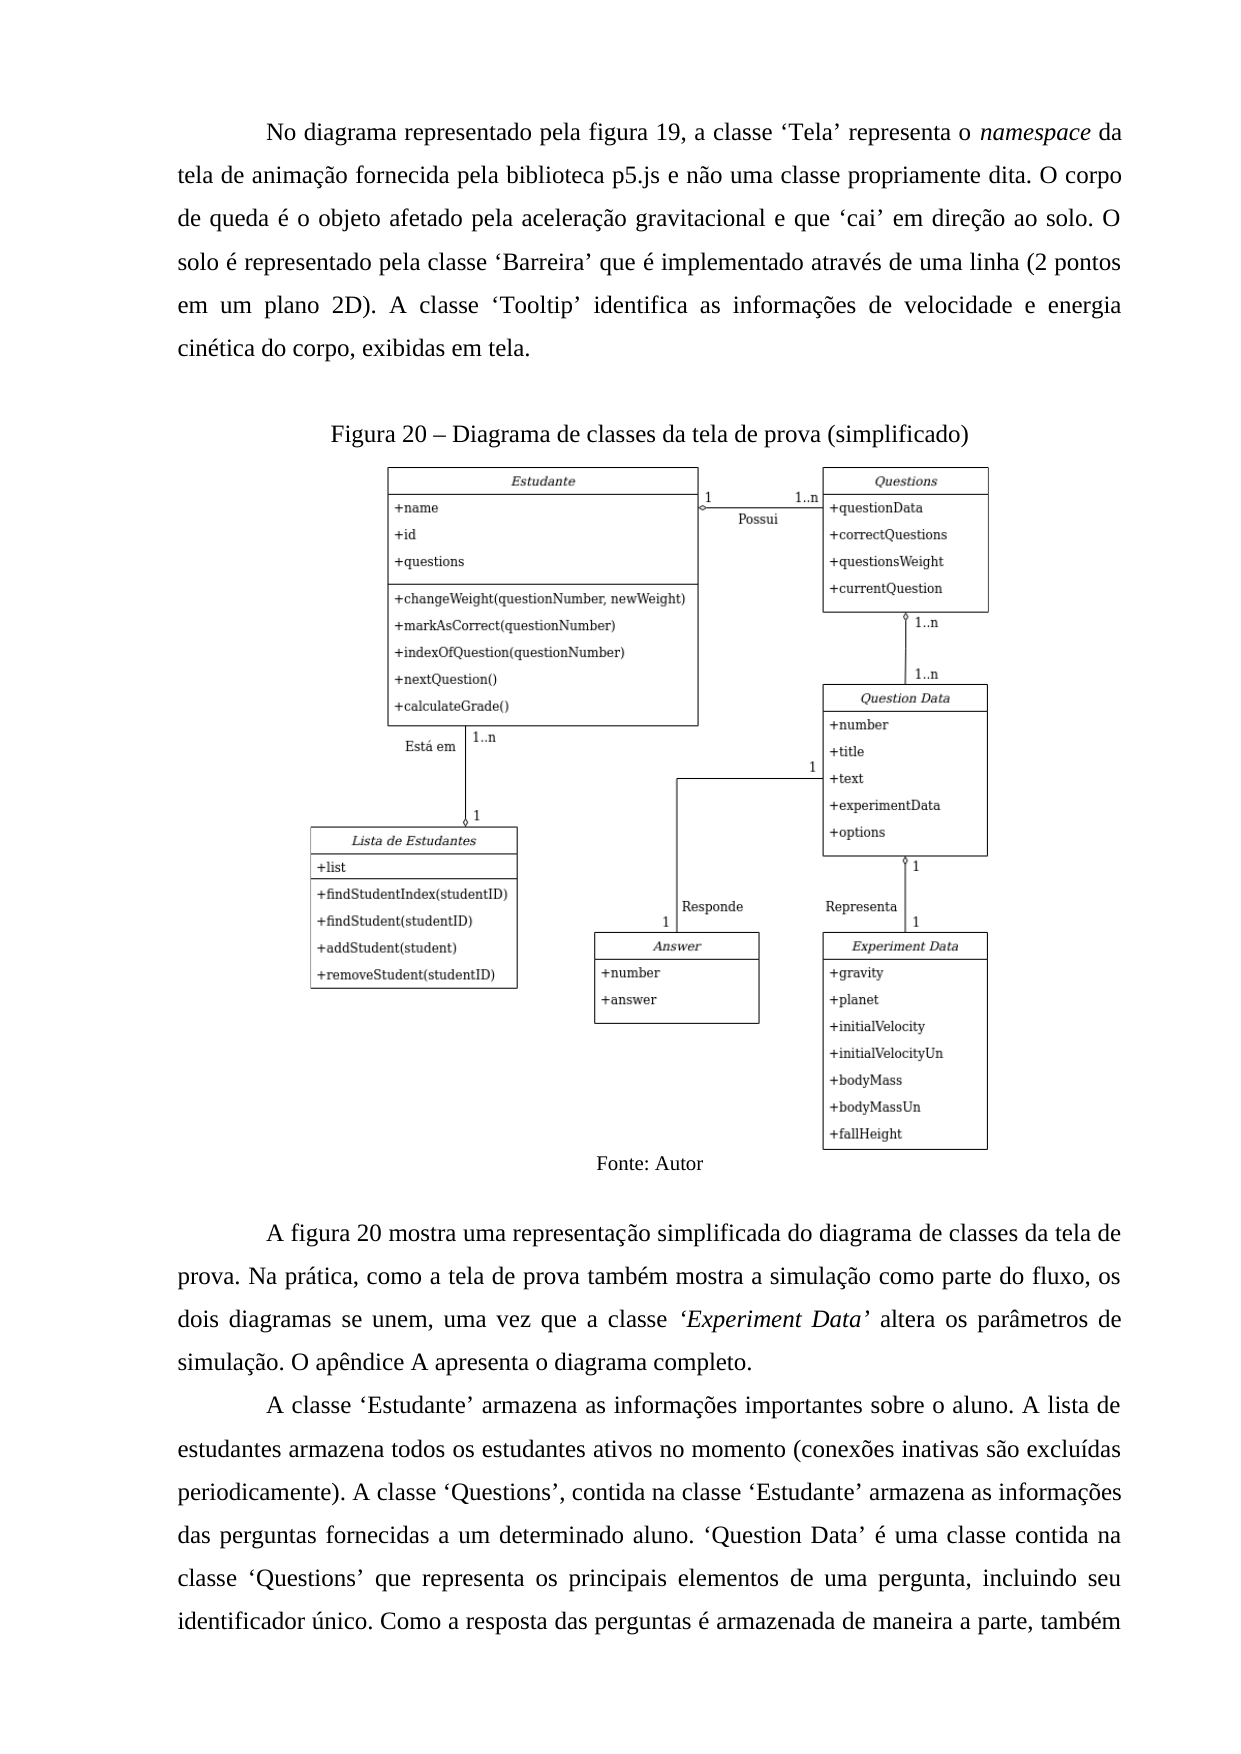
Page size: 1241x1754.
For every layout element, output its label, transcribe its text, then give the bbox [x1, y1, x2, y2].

text No diagrama representado pela figura 19, a classe ‘Tela’ representa o namespace da tela de animação fornecida pela biblioteca p5.js e não uma classe propriamente dita. O corpo de queda é o objeto afetado pela aceleração gravitacional e que ‘cai’ em direção ao solo. O solo é representado pela classe ‘Barreira’ que é implementado através de uma linha (2 pontos em um plano 2D). A classe ‘Tooltip’ identifica as informações de velocidade e energia cinética do corpo, exibidas em tela. [177, 117, 1122, 362]
picture [310, 467, 989, 1151]
text A classe ‘Estudante’ armazena as informações importantes sobre o aluno. A lista de estudantes armazena todos os estudantes ativos no momento (conexões inativas são excluídas periodicamente). A classe ‘Questions’, contida na classe ‘Estudante’ armazena as informações das perguntas fornecidas a um determinado aluno. ‘Question Data’ é uma classe contida na classe ‘Questions’ que representa os principais elementos de uma pergunta, incluindo seu identificador único. Como a resposta das perguntas é armazenada de maneira a parte, também [0, 1391, 1240, 1635]
text A figura 20 mostra uma representação simplificada do diagrama de classes da tela de prova. Na prática, como a tela de prova também mostra a simulação como parte do fluxo, os dois diagramas se unem, uma vez que a classe ‘Experiment Data’ altera os parâmetros de simulação. O apêndice A apresenta o diagrama completo. [0, 1218, 1240, 1376]
text Figura 20 – Diagrama de classes da tela de prova (simplificado) [0, 419, 1240, 448]
text Fonte: Autor [177, 448, 1122, 1175]
